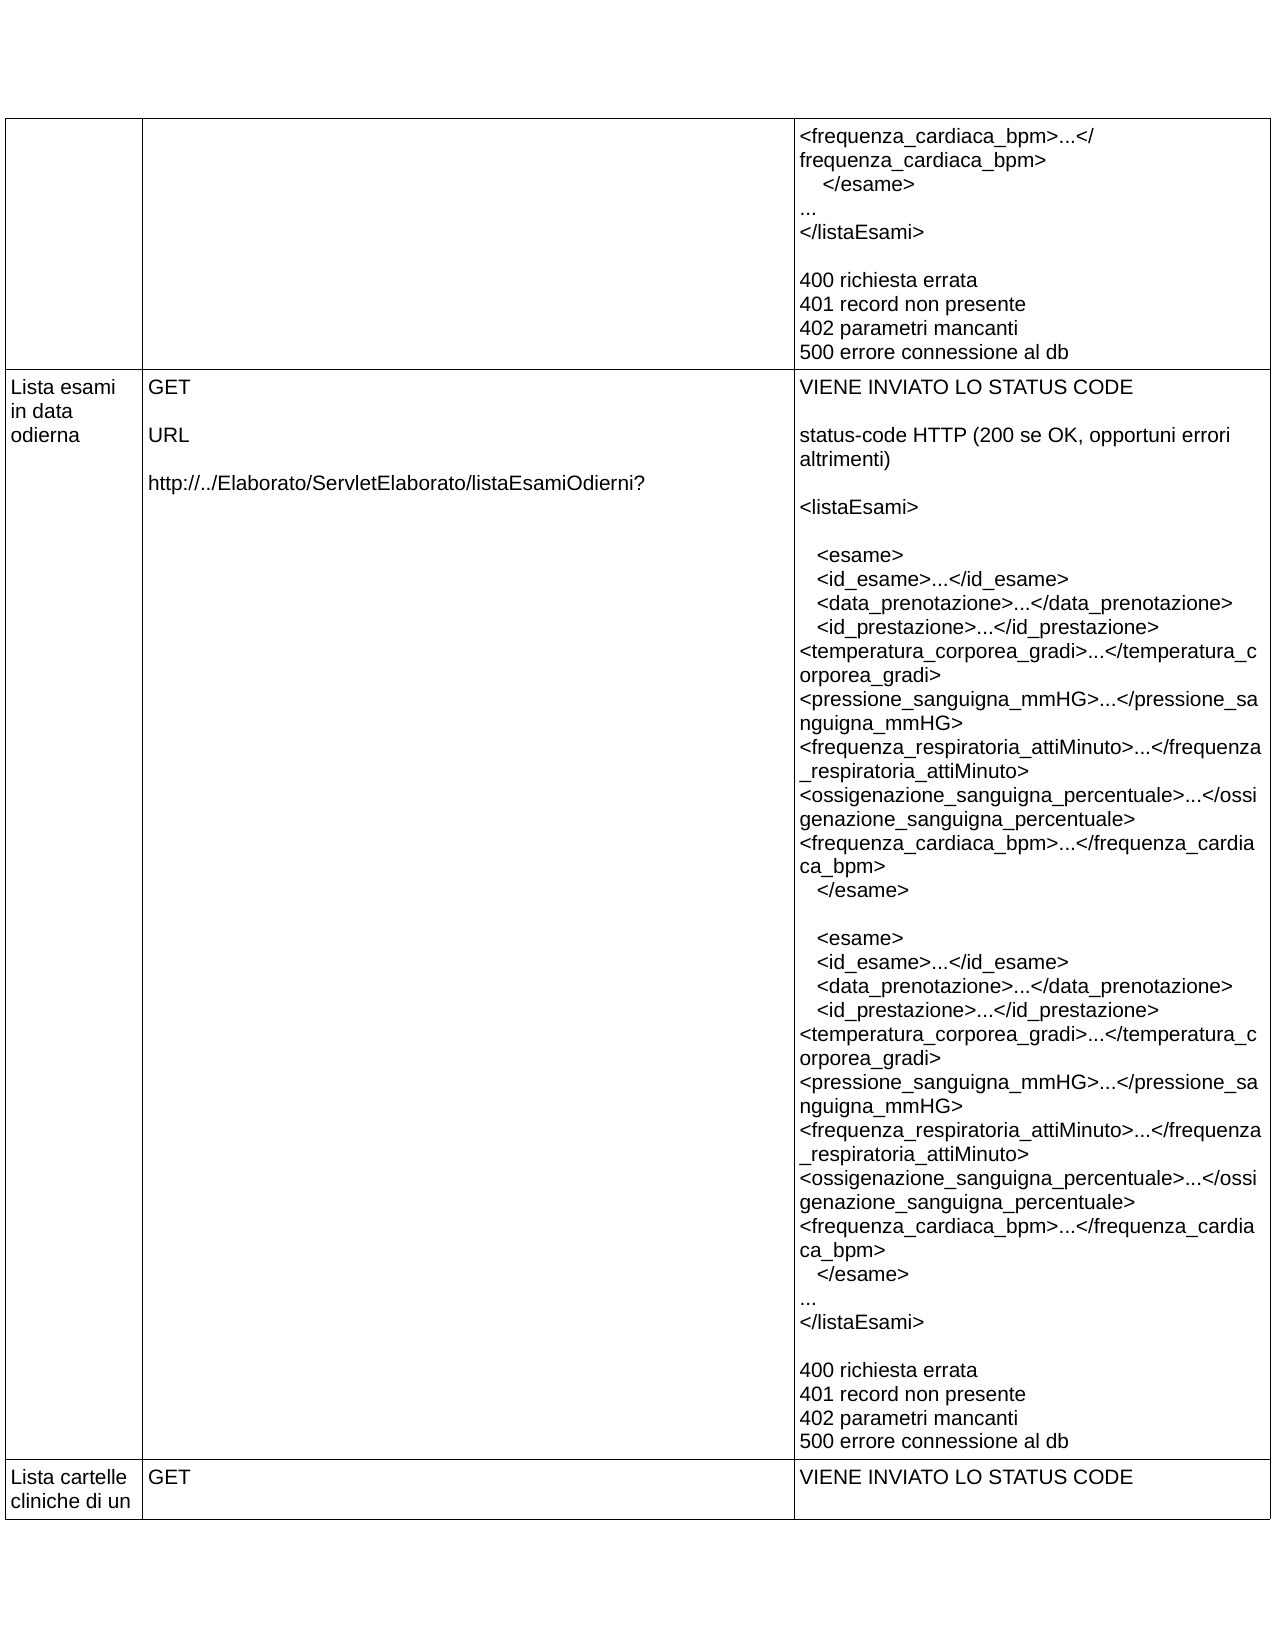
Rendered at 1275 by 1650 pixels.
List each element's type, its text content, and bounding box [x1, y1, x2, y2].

table_cell GET [143, 1460, 794, 1518]
table_cell VIENE INVIATO LO STATUS CODE [795, 1460, 1270, 1518]
table_cell <frequenza_cardiaca_bpm>...</frequenza_cardiaca_bpm> </esame> ... </listaEsami> 400 richiesta errata 401 record non presente 402 parametri mancanti 500 errore connessione al db [795, 119, 1270, 369]
table_cell Lista esami in data odierna [6, 370, 142, 1459]
table_cell GET URL http://../Elaborato/ServletElaborato/listaEsamiOdierni? [143, 370, 794, 1459]
table_cell VIENE INVIATO LO STATUS CODE status-code HTTP (200 se OK, opportuni errori altrimenti) <listaEsami> <esame> <id_esame>...</id_esame> <data_prenotazione>...</data_prenotazione> <id_prestazione>...</id_prestazione> <temperatura_corporea_gradi>...</temperatura_corporea_gradi> <pressione_sanguigna_mmHG>...</pressione_sanguigna_mmHG> <frequenza_respiratoria_attiMinuto>...</frequenza_respiratoria_attiMinuto> <ossigenazione_sanguigna_percentuale>...</ossigenazione_sanguigna_percentuale> <frequenza_cardiaca_bpm>...</frequenza_cardiaca_bpm> </esame> <esame> <id_esame>...</id_esame> <data_prenotazione>...</data_prenotazione> <id_prestazione>...</id_prestazione> <temperatura_corporea_gradi>...</temperatura_corporea_gradi> <pressione_sanguigna_mmHG>...</pressione_sanguigna_mmHG> <frequenza_respiratoria_attiMinuto>...</frequenza_respiratoria_attiMinuto> <ossigenazione_sanguigna_percentuale>...</ossigenazione_sanguigna_percentuale> <frequenza_cardiaca_bpm>...</frequenza_cardiaca_bpm> </esame> ... </listaEsami> 400 richiesta errata 401 record non presente 402 parametri mancanti 500 errore connessione al db [795, 370, 1270, 1459]
table_cell [143, 119, 794, 369]
table_cell [6, 119, 142, 369]
table_cell Lista cartelle cliniche di un [6, 1460, 142, 1518]
